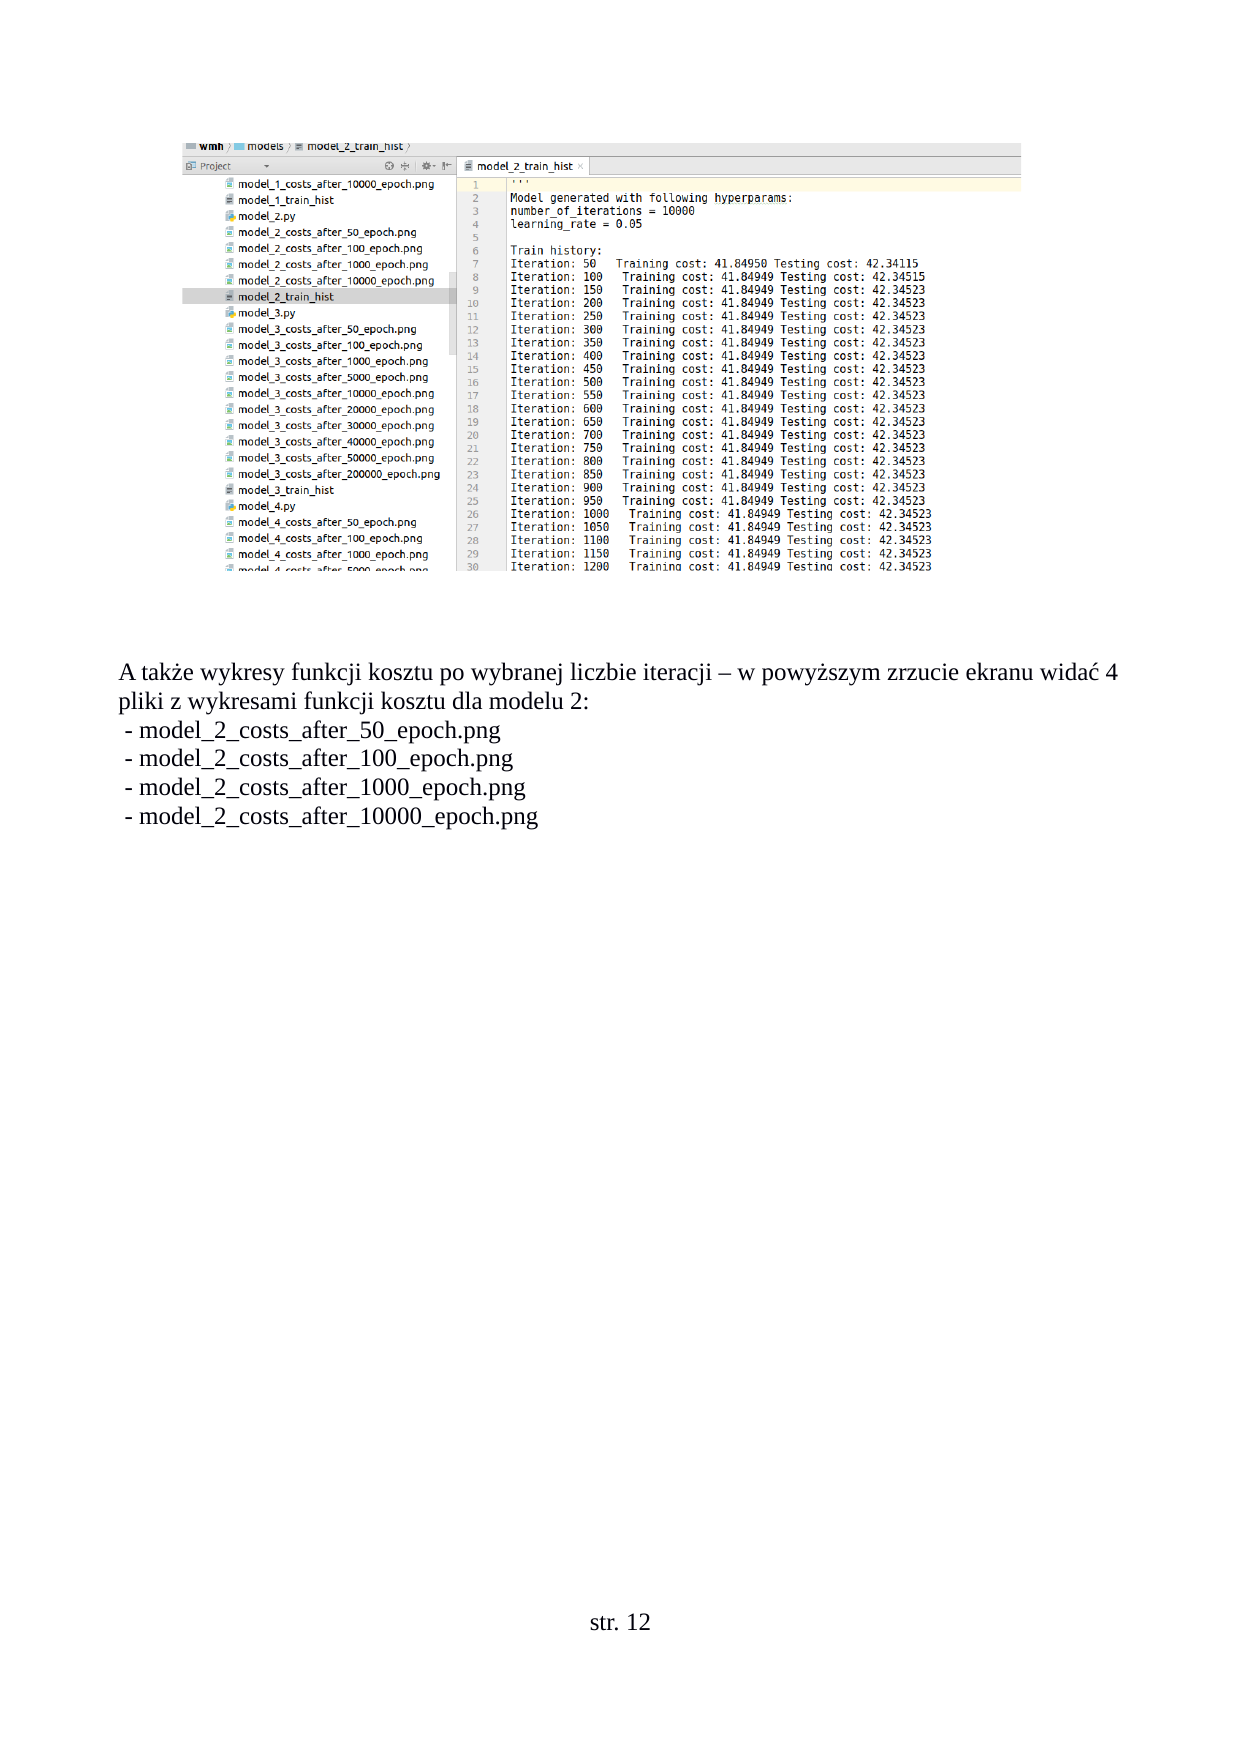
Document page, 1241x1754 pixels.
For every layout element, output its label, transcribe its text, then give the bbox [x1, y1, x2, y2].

text - model_2_costs_after_10000_epoch.png [118, 801, 1122, 830]
text - model_2_costs_after_50_epoch.png [118, 715, 1122, 743]
text - model_2_costs_after_1000_epoch.png [118, 772, 1122, 801]
picture [182, 143, 1022, 571]
text - model_2_costs_after_100_epoch.png [118, 743, 1122, 772]
text A także wykresy funkcji kosztu po wybranej liczbie iteracji – w powyższym zrzucie ekranu widać 4 pliki z wykresami funkcji kosztu dla modelu 2: [118, 657, 1122, 715]
